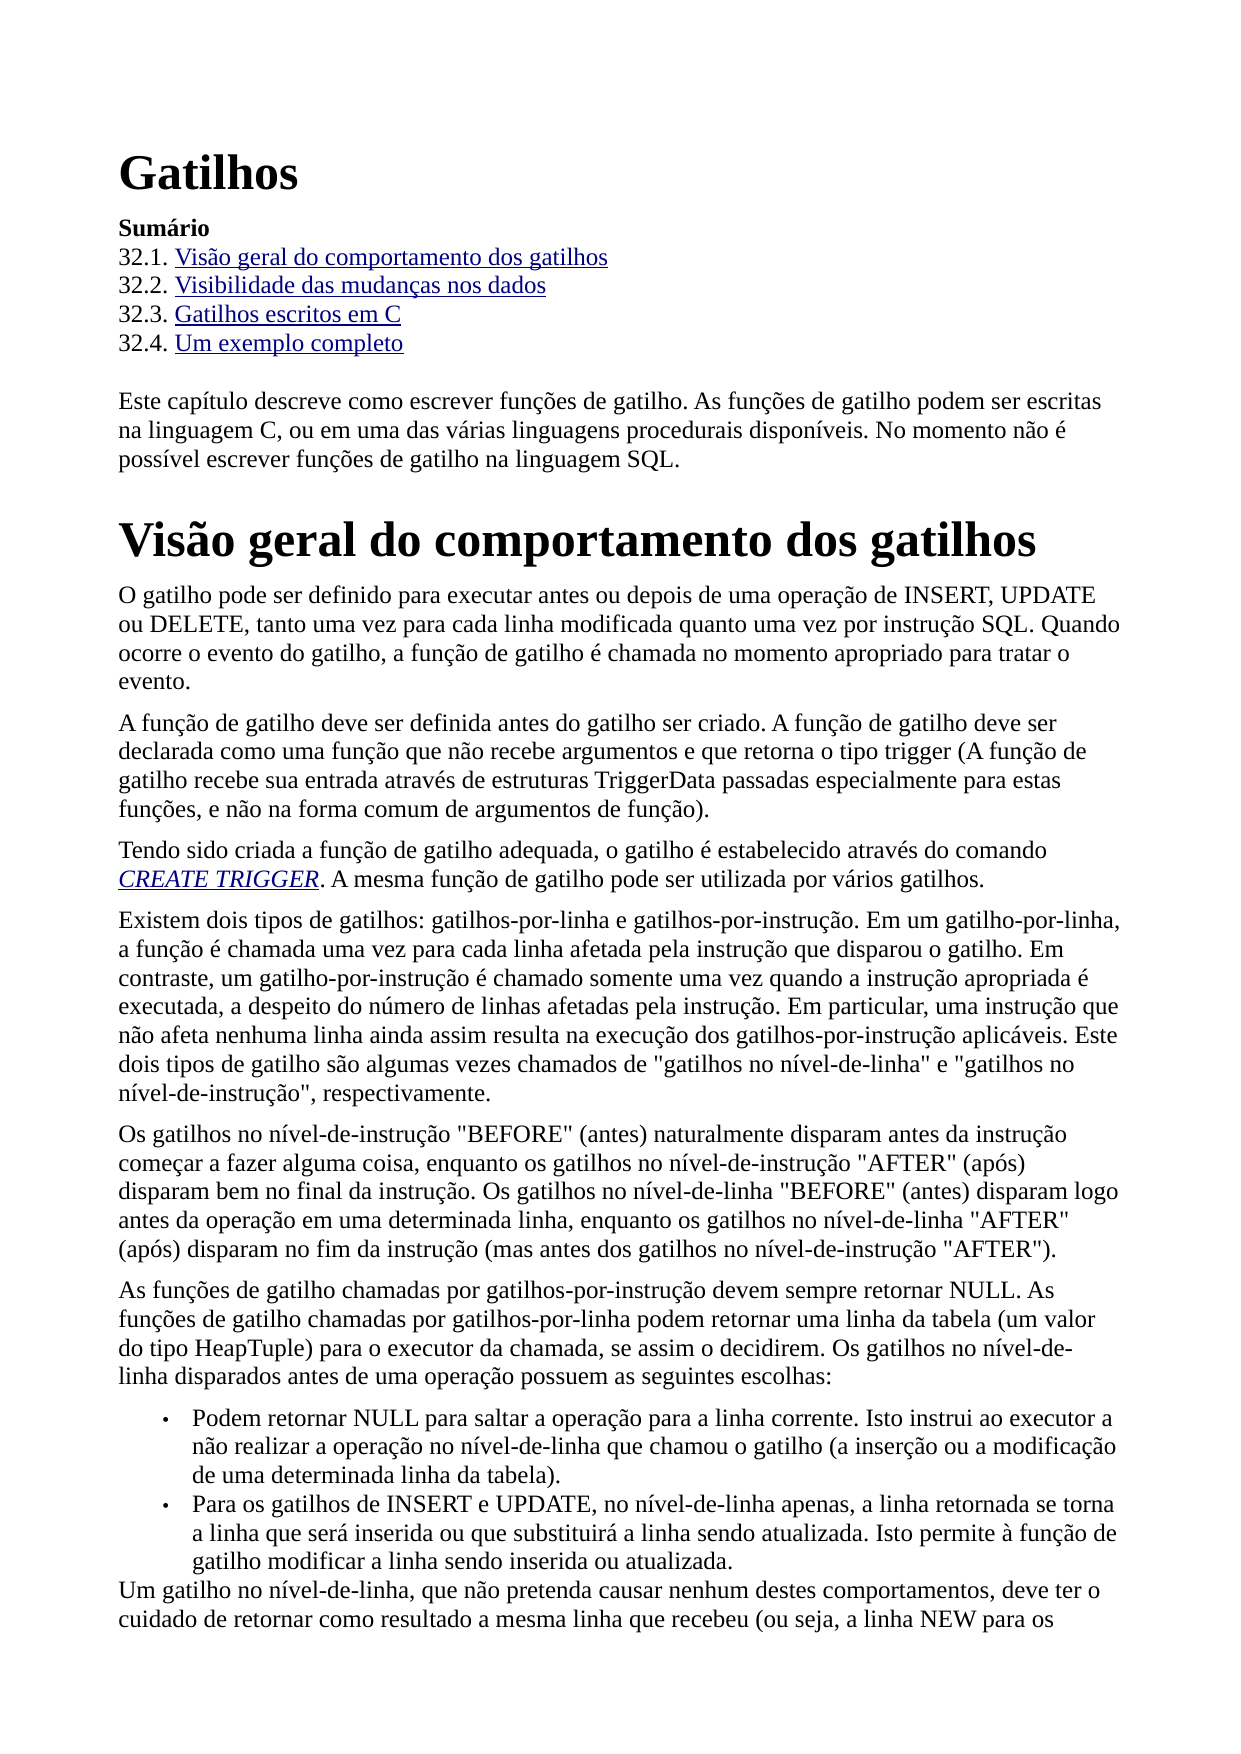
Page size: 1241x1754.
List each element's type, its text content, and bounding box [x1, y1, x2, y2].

text Um gatilho no nível-de-linha, que não pretenda causar nenhum destes comportamentos, deve ter o cuidado de retornar como resultado a mesma linha que recebeu (ou seja, a linha NEW para os [118, 1575, 1122, 1633]
list Para os gatilhos de INSERT e UPDATE, no nível-de-linha apenas, a linha retornada se torna a linha que será inserida ou que substituirá a linha sendo atualizada. Isto permite à função de gatilho modificar a linha sendo inserida ou atualizada. [162, 1489, 1122, 1575]
text Existem dois tipos de gatilhos: gatilhos-por-linha e gatilhos-por-instrução. Em um gatilho-por-linha, a função é chamada uma vez para cada linha afetada pela instrução que disparou o gatilho. Em contraste, um gatilho-por-instrução é chamado somente uma vez quando a instrução apropriada é executada, a despeito do número de linhas afetadas pela instrução. Em particular, uma instrução que não afeta nenhuma linha ainda assim resulta na execução dos gatilhos-por-instrução aplicáveis. Este dois tipos de gatilho são algumas vezes chamados de "gatilhos no nível-de-linha" e "gatilhos no nível-de-instrução", respectivamente. [118, 905, 1122, 1106]
text O gatilho pode ser definido para executar antes ou depois de uma operação de INSERT, UPDATE ou DELETE, tanto uma vez para cada linha modificada quanto uma vez por instrução SQL. Quando ocorre o evento do gatilho, a função de gatilho é chamada no momento apropriado para tratar o evento. [118, 580, 1122, 695]
subtitle 32.4. Um exemplo completo [118, 328, 1122, 357]
text Os gatilhos no nível-de-instrução "BEFORE" (antes) naturalmente disparam antes da instrução começar a fazer alguma coisa, enquanto os gatilhos no nível-de-instrução "AFTER" (após) disparam bem no final da instrução. Os gatilhos no nível-de-linha "BEFORE" (antes) disparam logo antes da operação em uma determinada linha, enquanto os gatilhos no nível-de-linha "AFTER" (após) disparam no fim da instrução (mas antes dos gatilhos no nível-de-instrução "AFTER"). [118, 1119, 1122, 1263]
subtitle 32.2. Visibilidade das mudanças nos dados [118, 271, 1122, 299]
list Podem retornar NULL para saltar a operação para a linha corrente. Isto instrui ao executor a não realizar a operação no nível-de-linha que chamou o gatilho (a inserção ou a modificação de uma determinada linha da tabela). [162, 1403, 1122, 1489]
text As funções de gatilho chamadas por gatilhos-por-instrução devem sempre retornar NULL. As funções de gatilho chamadas por gatilhos-por-linha podem retornar uma linha da tabela (um valor do tipo HeapTuple) para o executor da chamada, se assim o decidirem. Os gatilhos no nível-de-linha disparados antes de uma operação possuem as seguintes escolhas: [118, 1275, 1122, 1390]
subtitle Sumário [118, 213, 1122, 242]
subtitle 32.3. Gatilhos escritos em C [118, 299, 1122, 328]
subtitle Visão geral do comportamento dos gatilhos [118, 510, 1122, 568]
text A função de gatilho deve ser definida antes do gatilho ser criado. A função de gatilho deve ser declarada como uma função que não recebe argumentos e que retorna o tipo trigger (A função de gatilho recebe sua entrada através de estruturas TriggerData passadas especialmente para estas funções, e não na forma comum de argumentos de função). [118, 708, 1122, 823]
text Tendo sido criada a função de gatilho adequada, o gatilho é estabelecido através do comando CREATE TRIGGER. A mesma função de gatilho pode ser utilizada por vários gatilhos. [118, 835, 1122, 893]
subtitle 32.1. Visão geral do comportamento dos gatilhos [118, 242, 1122, 271]
subtitle Gatilhos [118, 143, 1122, 201]
text Este capítulo descreve como escrever funções de gatilho. As funções de gatilho podem ser escritas na linguagem C, ou em uma das várias linguagens procedurais disponíveis. No momento não é possível escrever funções de gatilho na linguagem SQL. [118, 386, 1122, 473]
